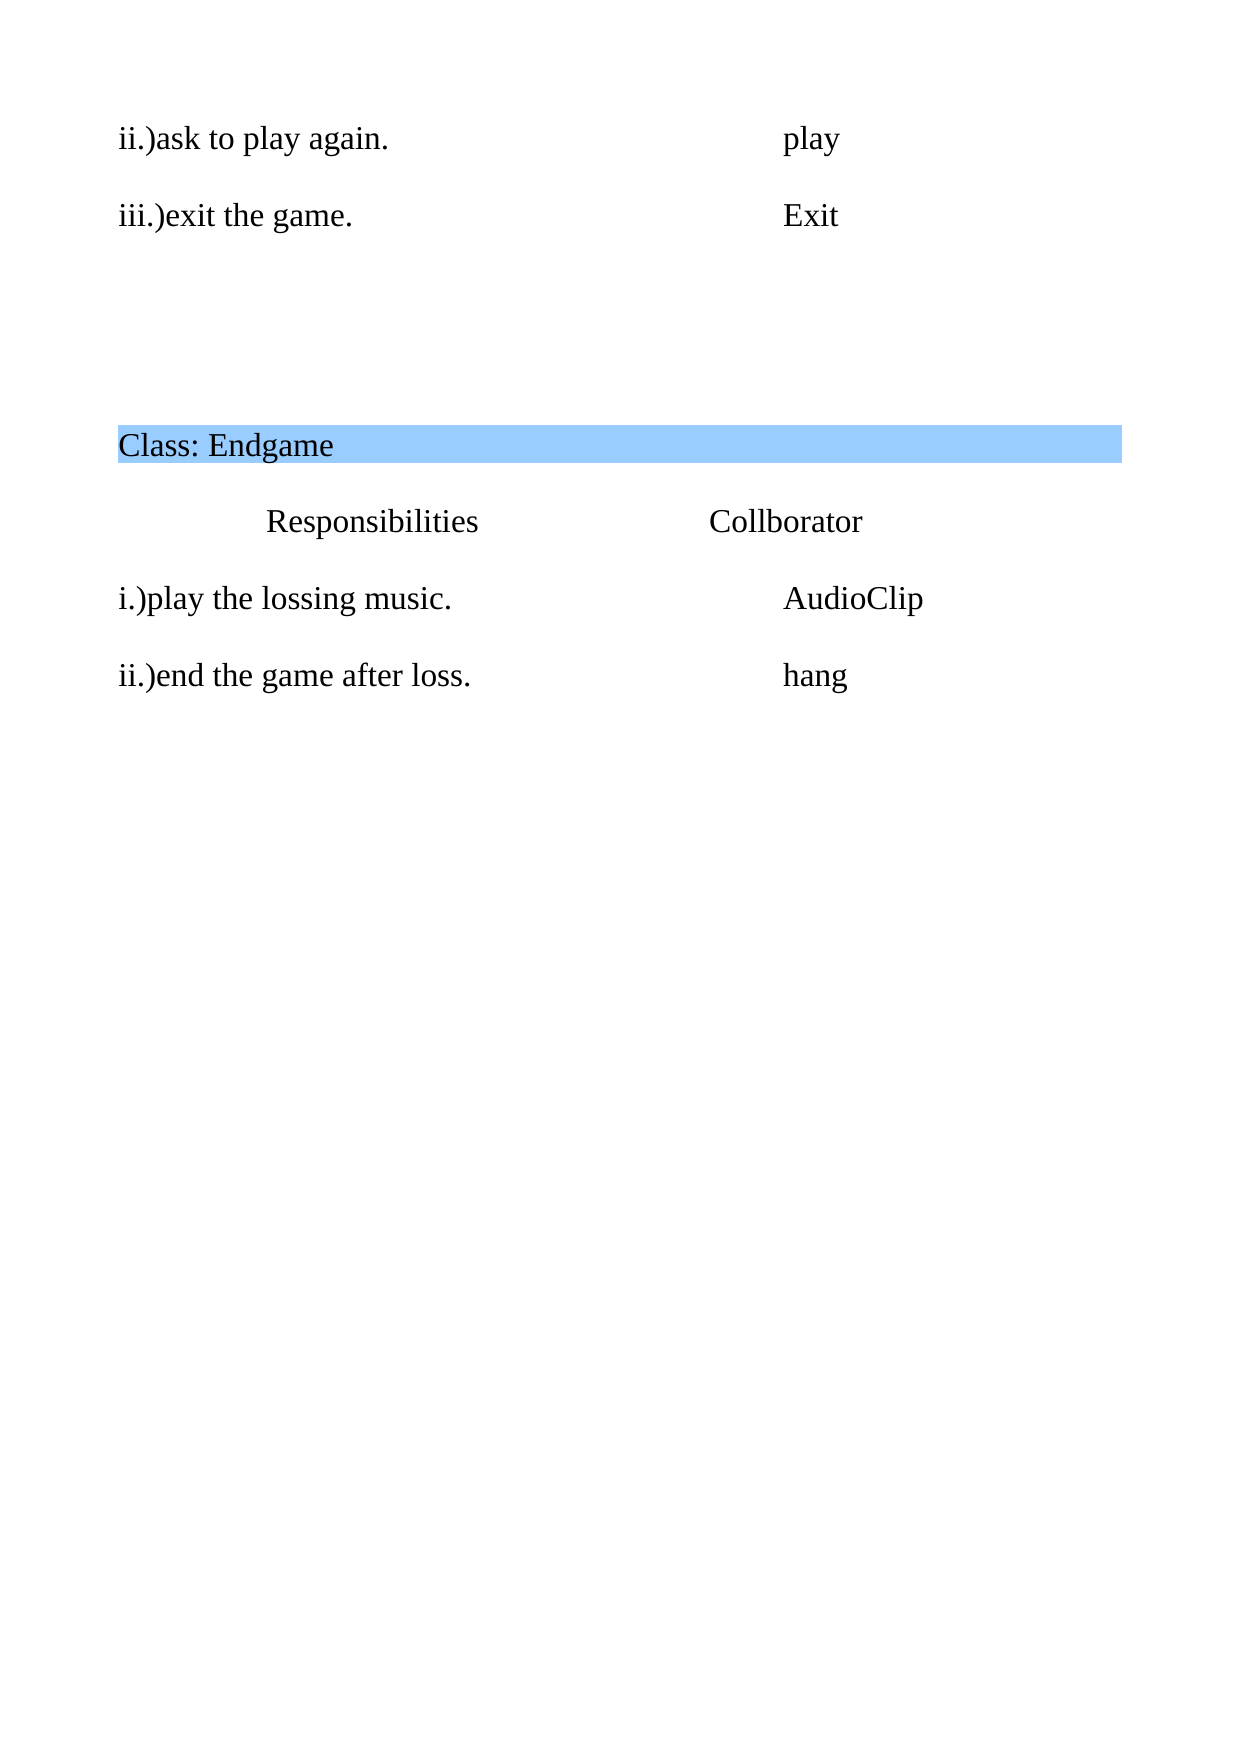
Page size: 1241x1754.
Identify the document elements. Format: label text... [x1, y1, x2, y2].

text ii.)end the game after loss. hang [118, 655, 1122, 693]
text iii.)exit the game. Exit [118, 195, 1122, 233]
text i.)play the lossing music. AudioClip [118, 578, 1122, 616]
text Class: Endgame [118, 425, 1122, 463]
text ii.)ask to play again. play [118, 118, 1122, 156]
text Responsibilities Collborator [118, 501, 1122, 540]
